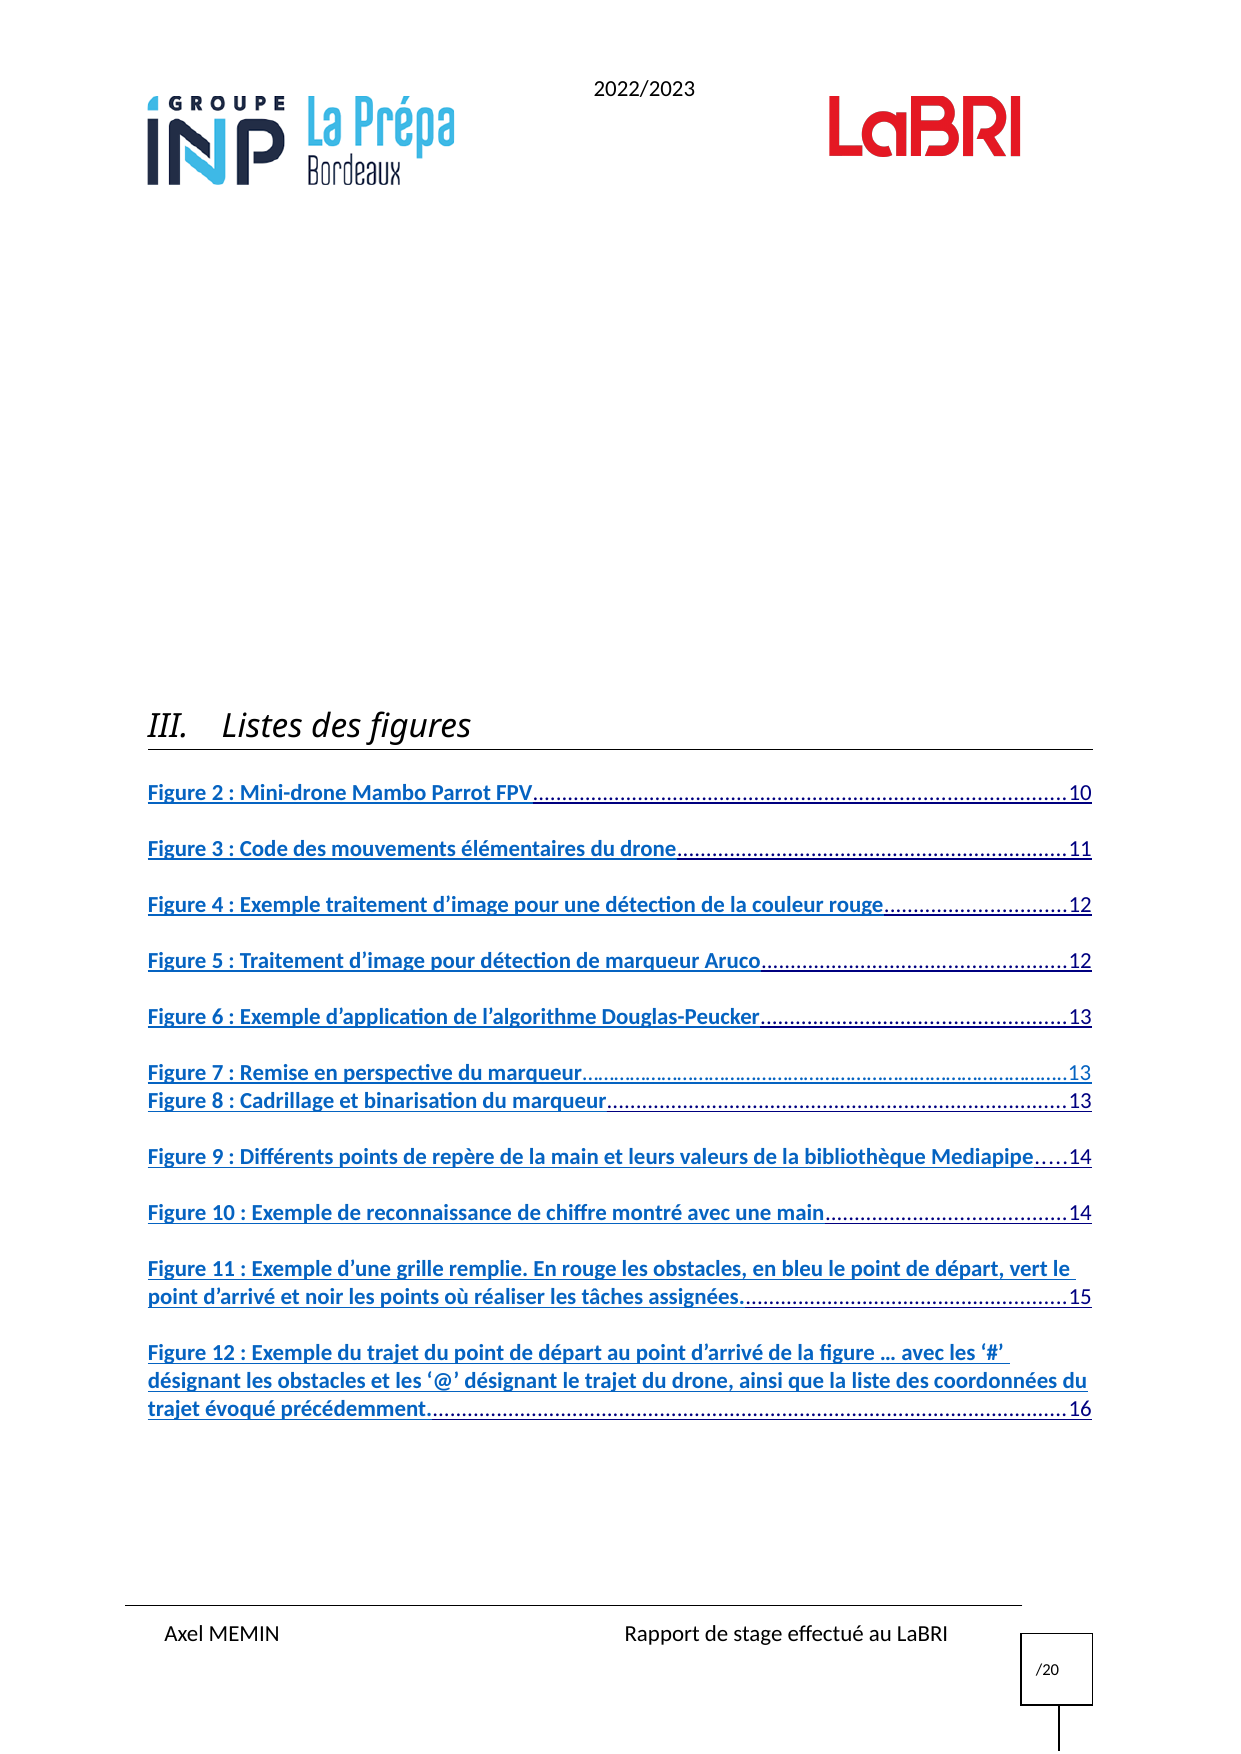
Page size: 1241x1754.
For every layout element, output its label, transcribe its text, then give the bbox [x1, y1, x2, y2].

text Figure 2 : Mini-drone Mambo Parrot FPV 10 [148, 778, 1093, 806]
text Figure 9 : Différents points de repère de la main et leurs valeurs de la bibliothèque Mediapipe 14 [148, 1142, 1093, 1170]
text Figure 10 : Exemple de reconnaissance de chiffre montré avec une main 14 [148, 1198, 1093, 1226]
text Figure 5 : Traitement d’image pour détection de marqueur Aruco 12 [148, 946, 1093, 974]
subtitle Listes des figures [148, 702, 1093, 749]
text Figure 7 : Remise en perspective du marqueur………………………………………………………………………………..13 Figure 8 : Cadrillage et binarisation du marqueur 13 [148, 1058, 1093, 1114]
text Figure 11 : Exemple d’une grille remplie. En rouge les obstacles, en bleu le point de départ, vert le point d’arrivé et noir les points où réaliser les tâches assignées. 15 [148, 1254, 1093, 1311]
text Figure 12 : Exemple du trajet du point de départ au point d’arrivé de la figure … avec les ‘#’ désignant les obstacles et les ‘@’ désignant le trajet du drone, ainsi que la liste des coordonnées du trajet évoqué précédemment. 16 [148, 1338, 1093, 1423]
text Figure 3 : Code des mouvements élémentaires du drone 11 [148, 834, 1093, 862]
text Figure 6 : Exemple d’application de l’algorithme Douglas-Peucker 13 [148, 1002, 1093, 1030]
text Figure 4 : Exemple traitement d’image pour une détection de la couleur rouge 12 [148, 890, 1093, 918]
